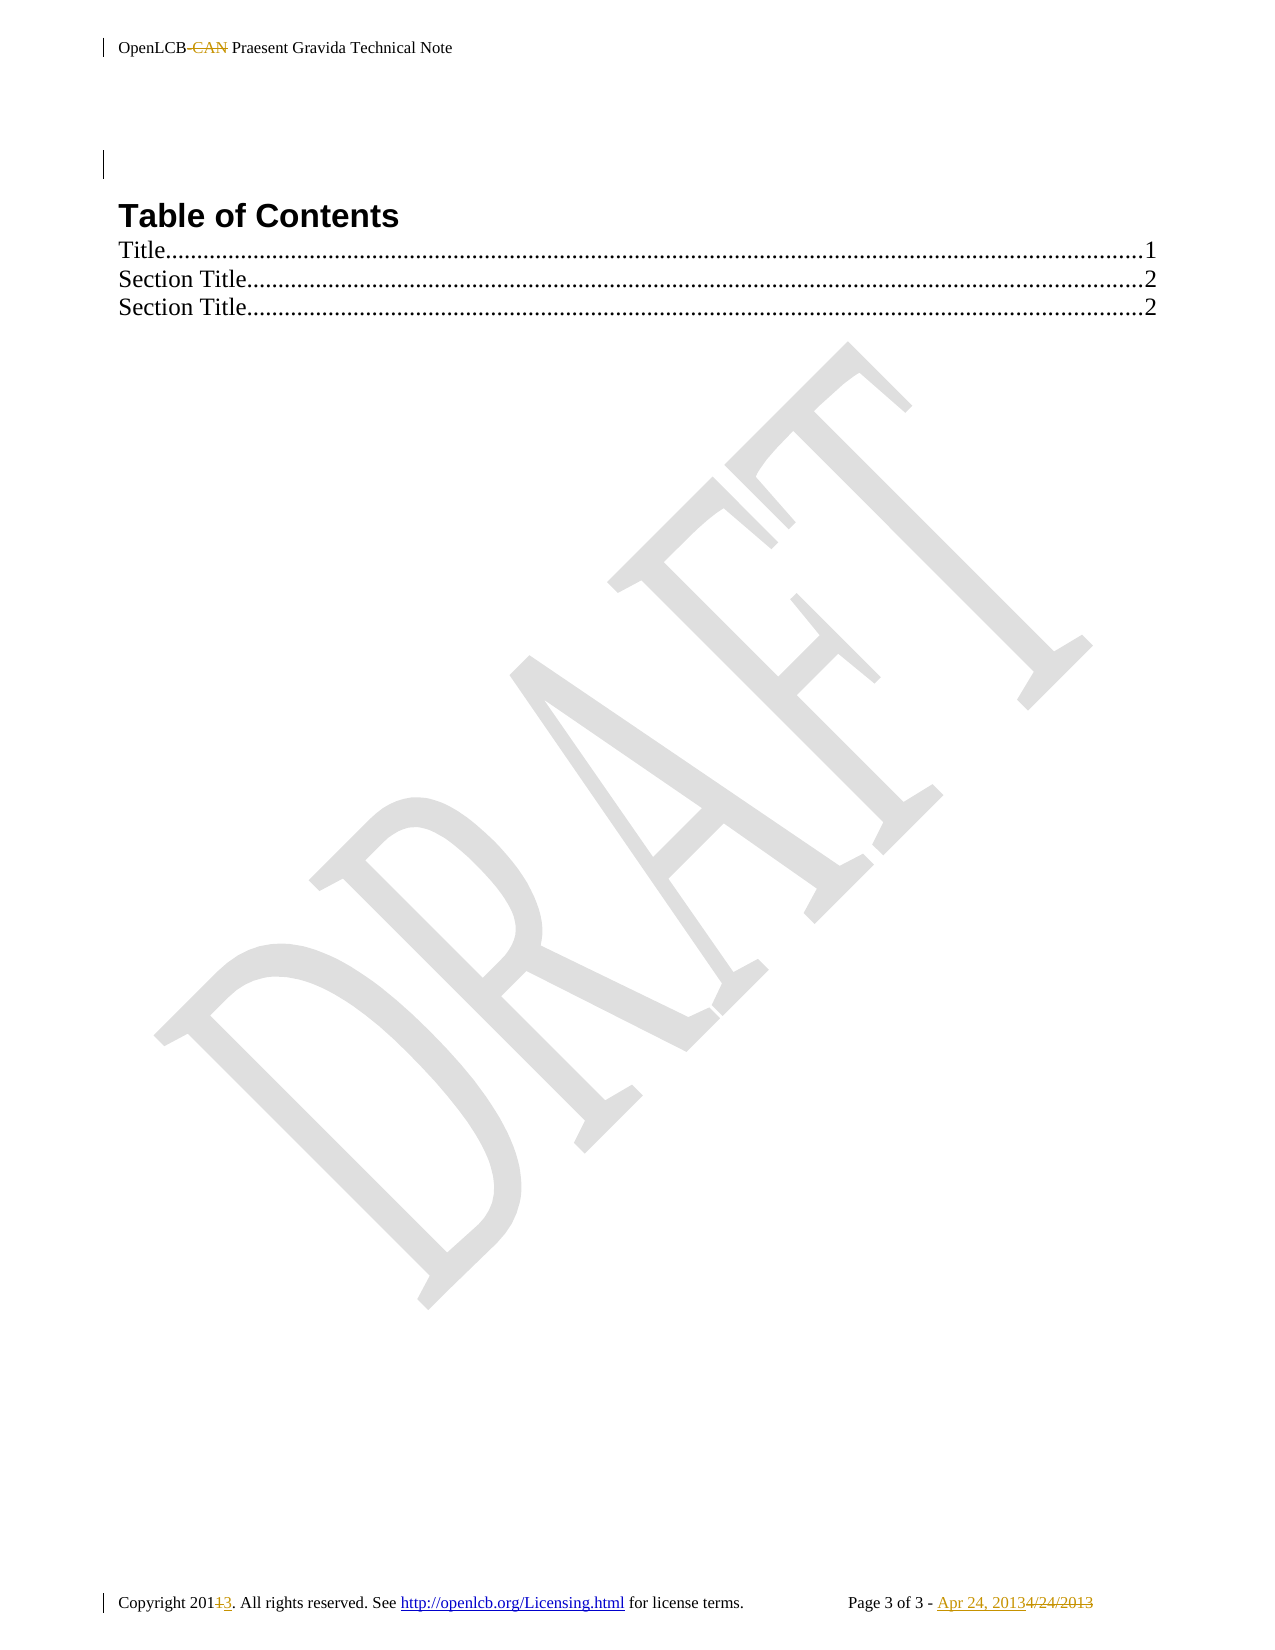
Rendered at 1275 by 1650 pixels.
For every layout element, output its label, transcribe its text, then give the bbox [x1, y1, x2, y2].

subtitle Table of Contents [118, 196, 1157, 235]
text Title 1 [118, 235, 1157, 264]
text Section Title 2 [118, 292, 1157, 321]
text Section Title 2 [118, 264, 1157, 292]
